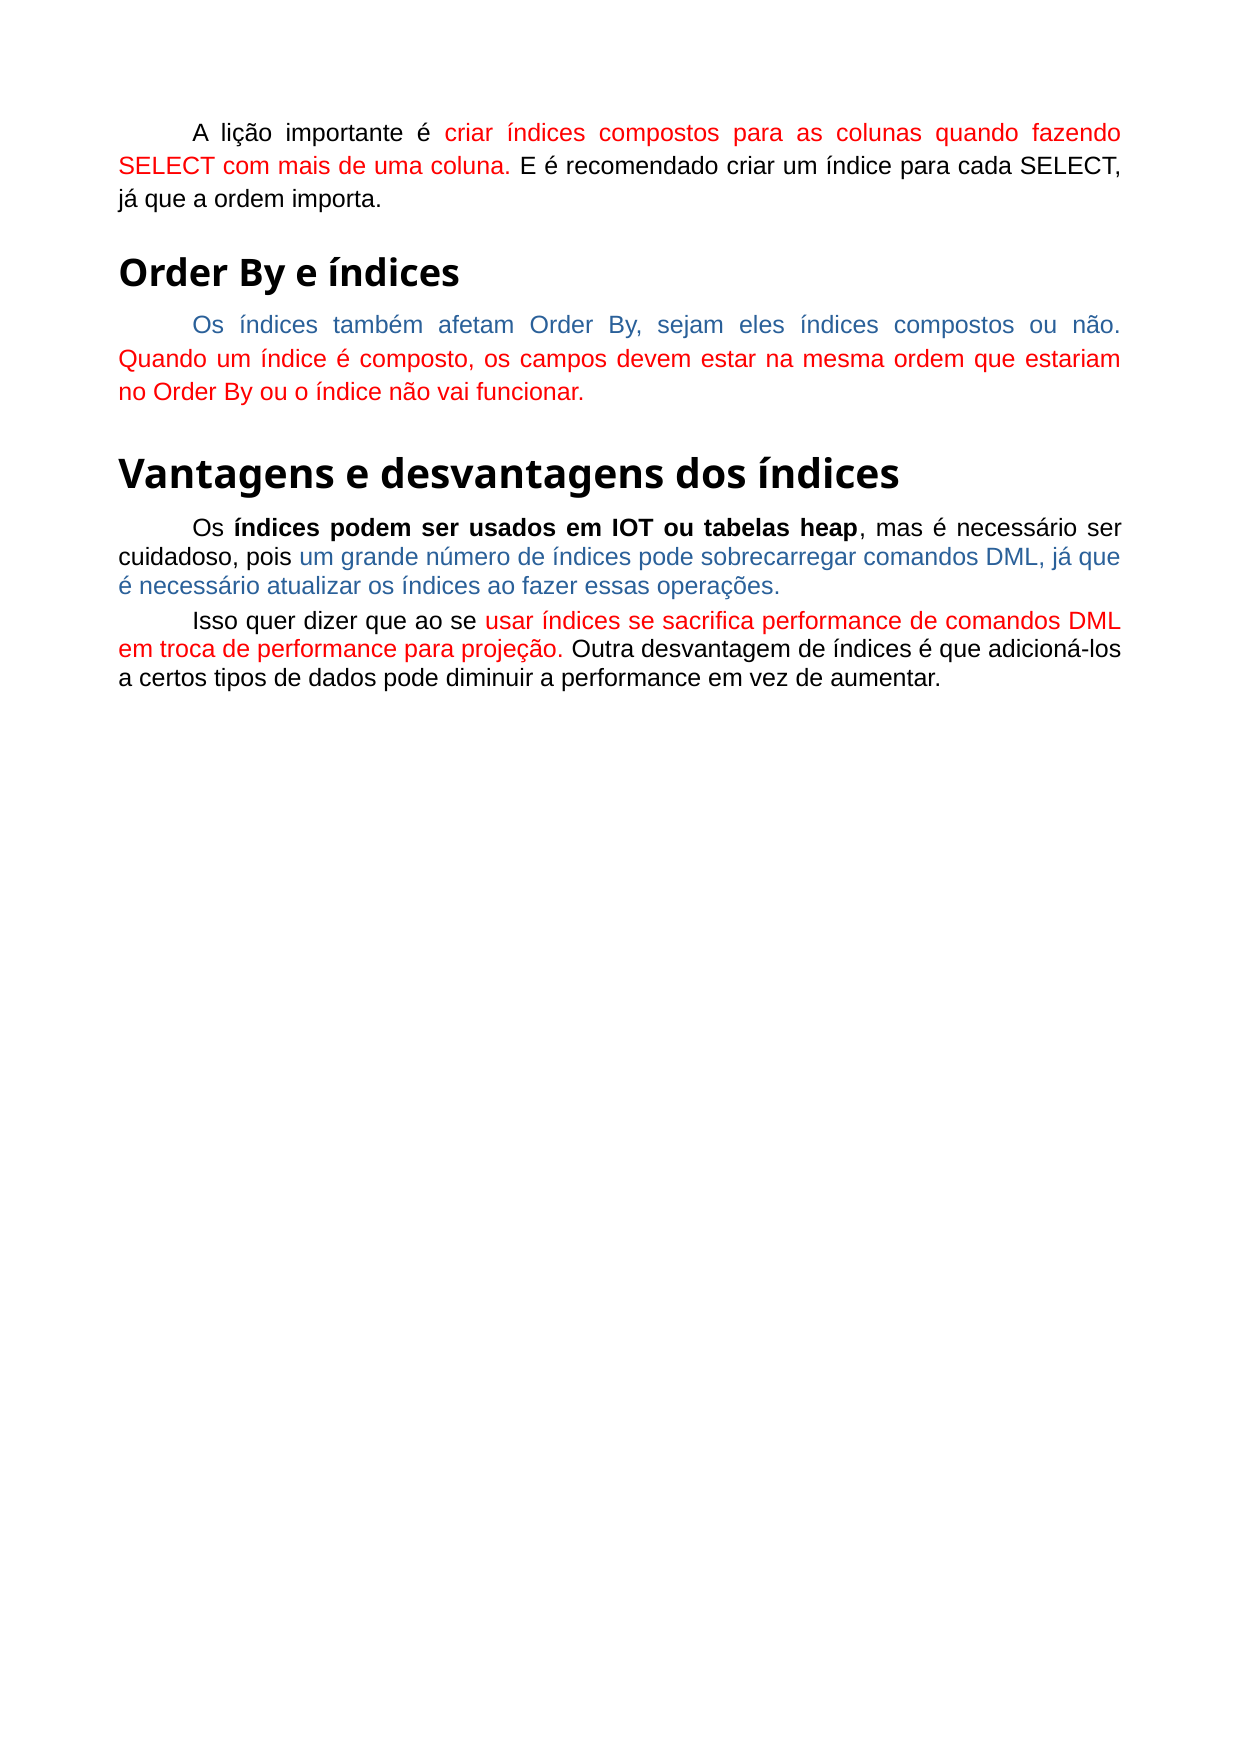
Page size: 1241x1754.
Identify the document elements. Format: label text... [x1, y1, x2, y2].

text Os índices podem ser usados em IOT ou tabelas heap, mas é necessário ser cuidadoso, pois um grande número de índices pode sobrecarregar comandos DML, já que é necessário atualizar os índices ao fazer essas operações. [118, 513, 1122, 599]
subtitle Vantagens e desvantagens dos índices [118, 445, 1122, 501]
text Os índices também afetam Order By, sejam eles índices compostos ou não. Quando um índice é composto, os campos devem estar na mesma ordem que estariam no Order By ou o índice não vai funcionar. [118, 311, 1122, 405]
text A lição importante é criar índices compostos para as colunas quando fazendo SELECT com mais de uma coluna. E é recomendado criar um índice para cada SELECT, já que a ordem importa. [118, 118, 1122, 213]
subtitle Order By e índices [118, 246, 1122, 298]
text Isso quer dizer que ao se usar índices se sacrifica performance de comandos DML em troca de performance para projeção. Outra desvantagem de índices é que adicioná-los a certos tipos de dados pode diminuir a performance em vez de aumentar. [118, 606, 1122, 692]
